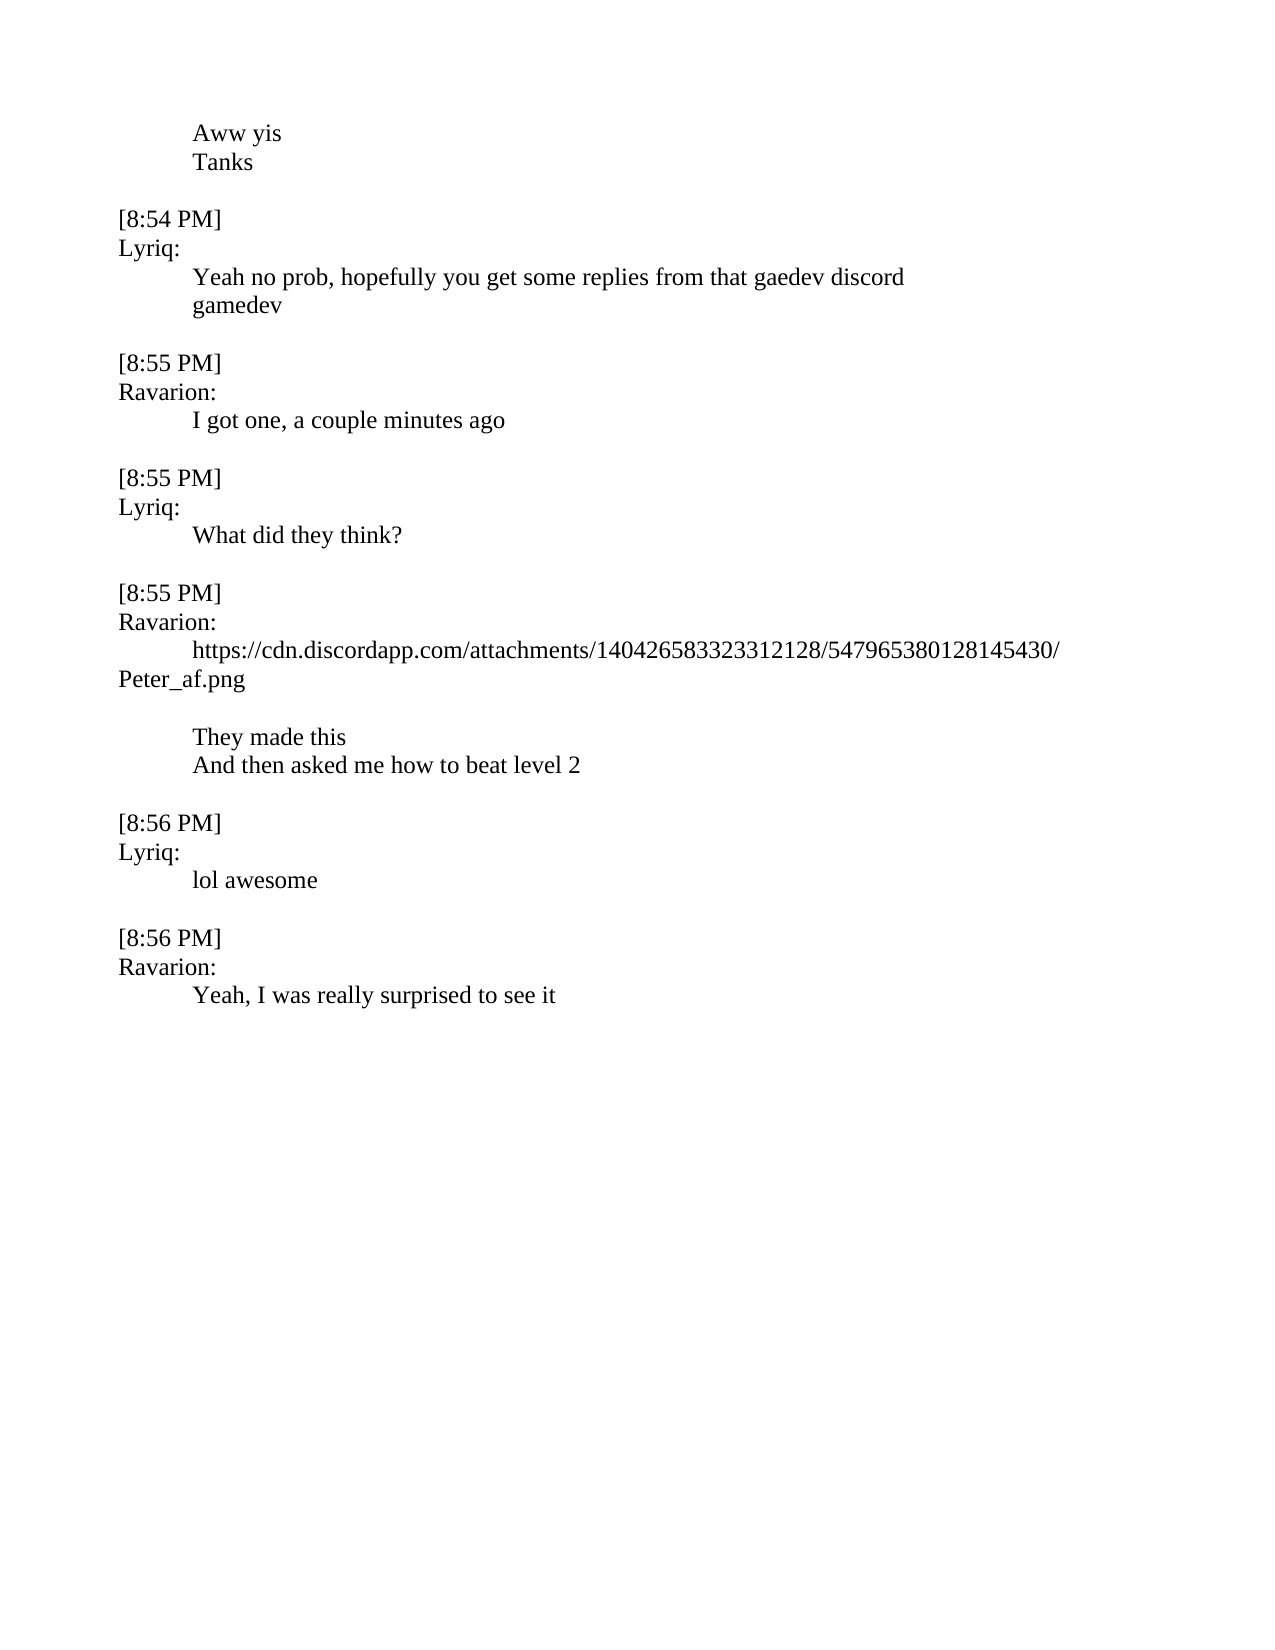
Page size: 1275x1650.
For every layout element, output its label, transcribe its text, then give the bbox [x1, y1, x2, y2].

text lol awesome [118, 866, 1157, 894]
text They made this [118, 722, 1157, 751]
text [8:55 PM] [118, 463, 1157, 492]
text Ravarion: [118, 952, 1157, 981]
text Lyriq: [118, 837, 1157, 866]
text Ravarion: [118, 607, 1157, 636]
text [8:56 PM] [118, 923, 1157, 952]
text Yeah no prob, hopefully you get some replies from that gaedev discord [118, 262, 1157, 291]
text I got one, a couple minutes ago [118, 406, 1157, 434]
text Yeah, I was really surprised to see it [118, 981, 1157, 1009]
text Tanks [118, 147, 1157, 176]
text https://cdn.discordapp.com/attachments/140426583323312128/547965380128145430/Peter_af.png [118, 636, 1157, 693]
text [8:54 PM] [118, 204, 1157, 233]
text [8:56 PM] [118, 808, 1157, 837]
text Lyriq: [118, 492, 1157, 521]
text [8:55 PM] [118, 348, 1157, 377]
text And then asked me how to beat level 2 [118, 751, 1157, 779]
text Aww yis [118, 118, 1157, 147]
text Lyriq: [118, 233, 1157, 262]
text gamedev [118, 291, 1157, 319]
text [8:55 PM] [118, 578, 1157, 607]
text Ravarion: [118, 377, 1157, 406]
text What did they think? [118, 521, 1157, 549]
